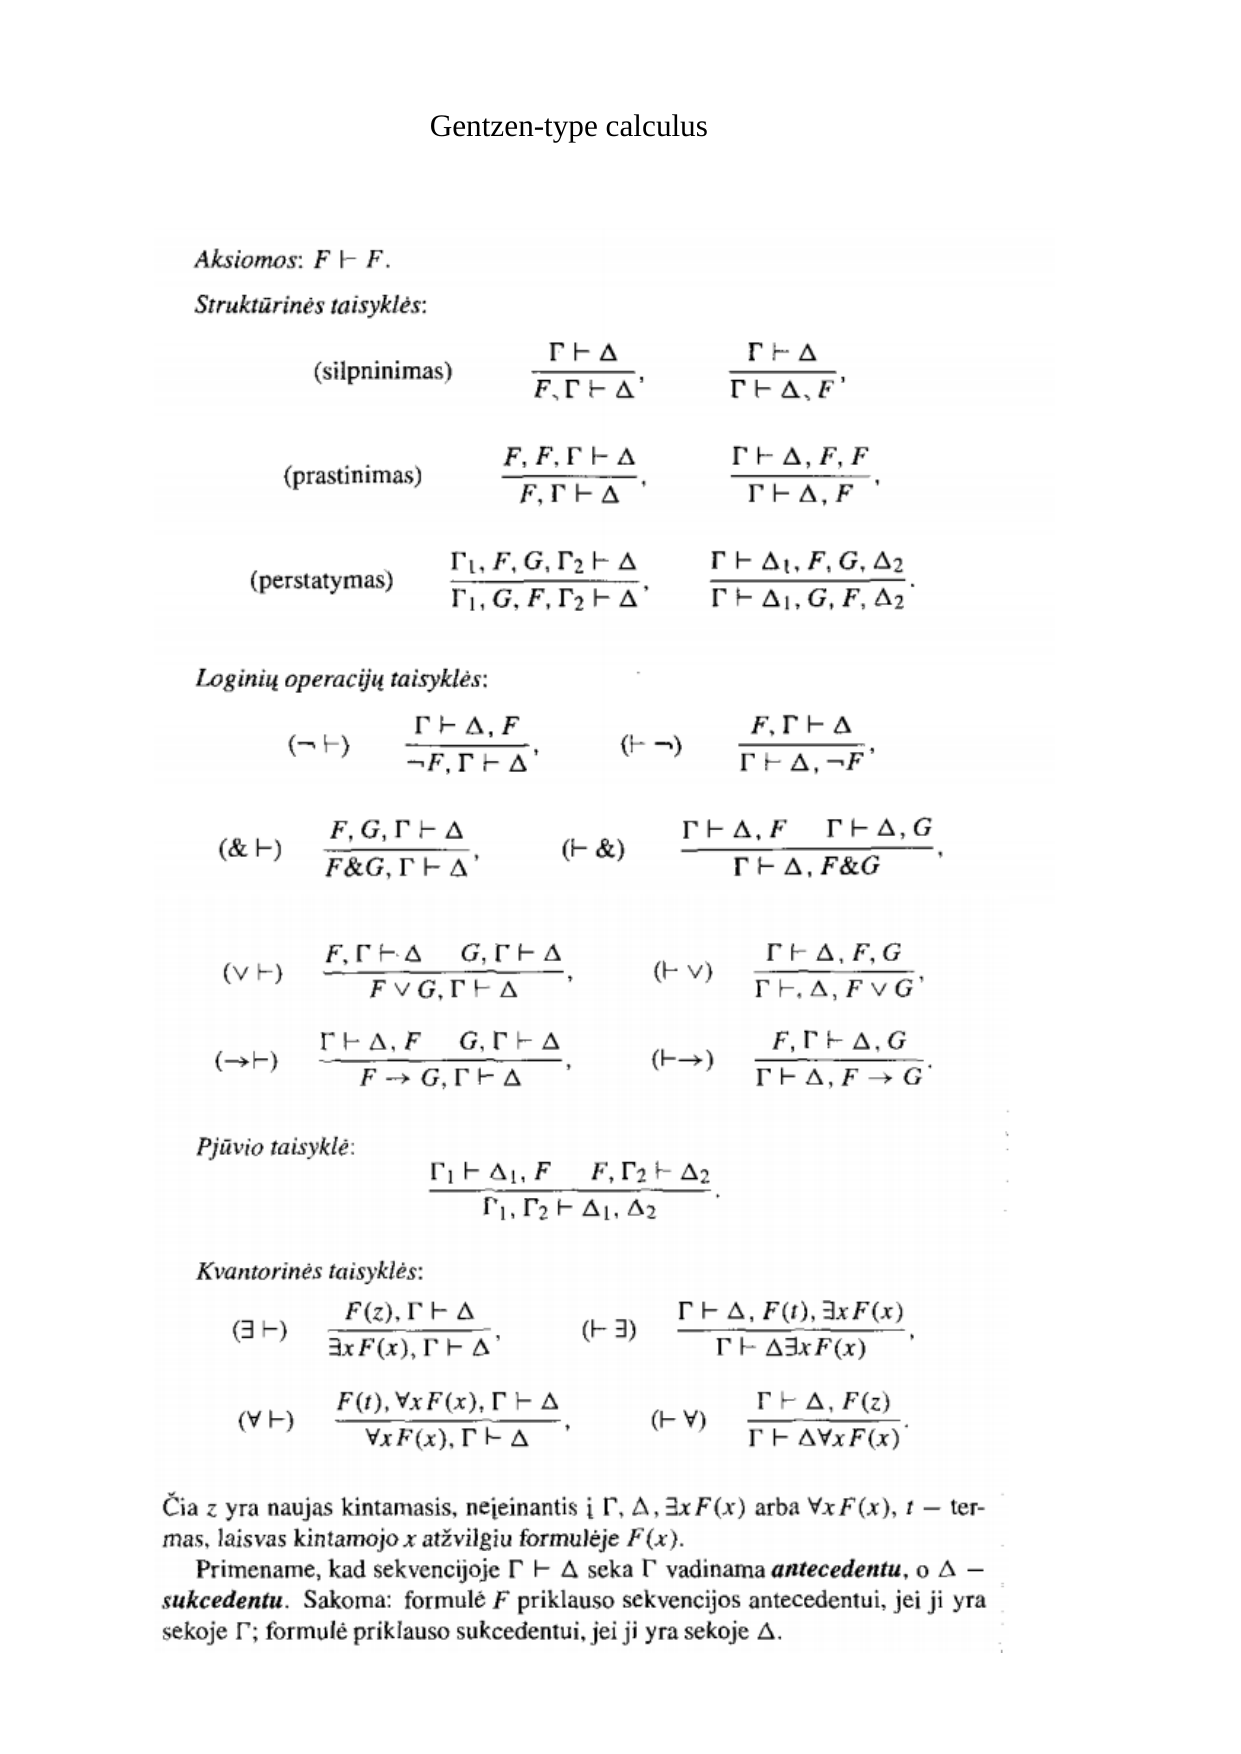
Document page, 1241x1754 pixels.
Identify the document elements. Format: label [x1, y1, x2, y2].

picture [153, 228, 1055, 1653]
